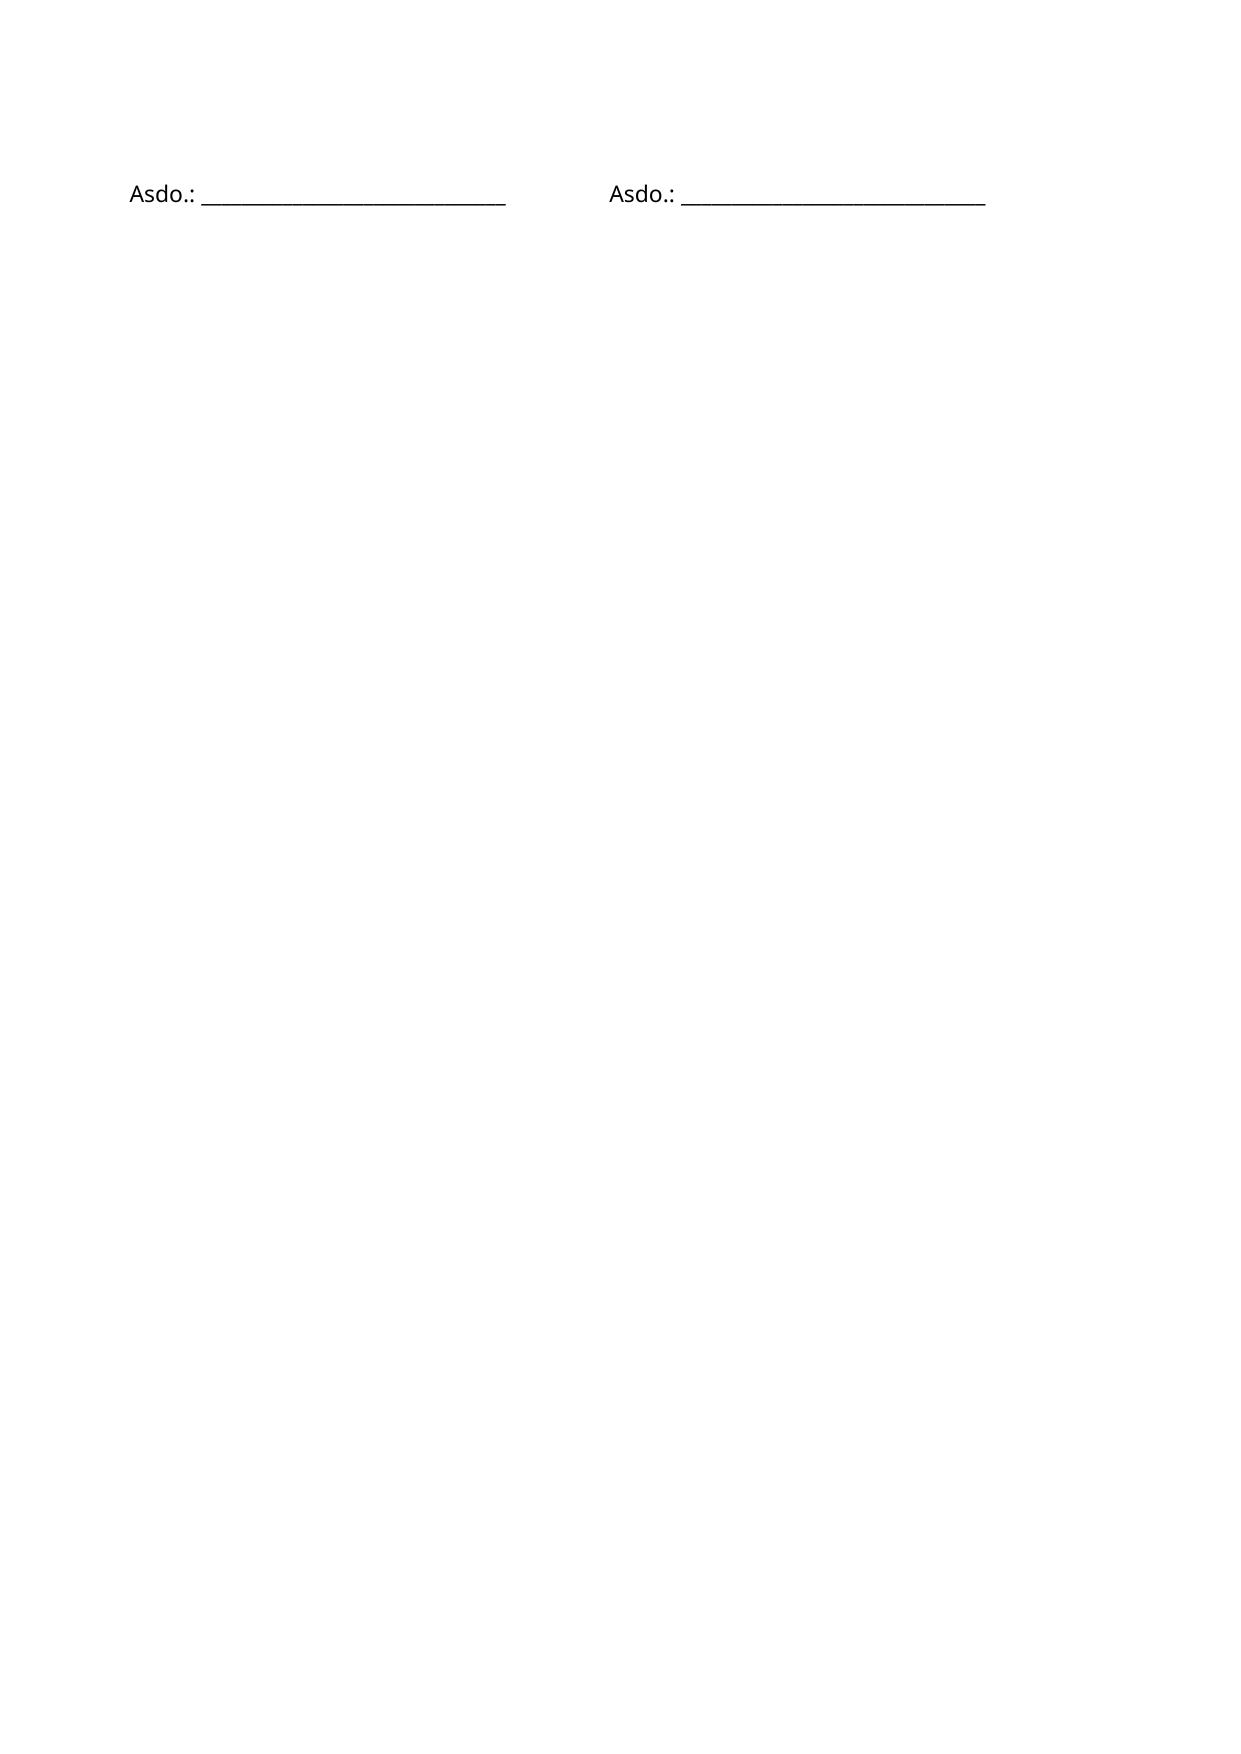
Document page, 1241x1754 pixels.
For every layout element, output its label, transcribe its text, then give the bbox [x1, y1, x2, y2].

table_header Asdo.: ______________________________ [598, 106, 1123, 213]
table_header Asdo.: ______________________________ [118, 106, 598, 213]
